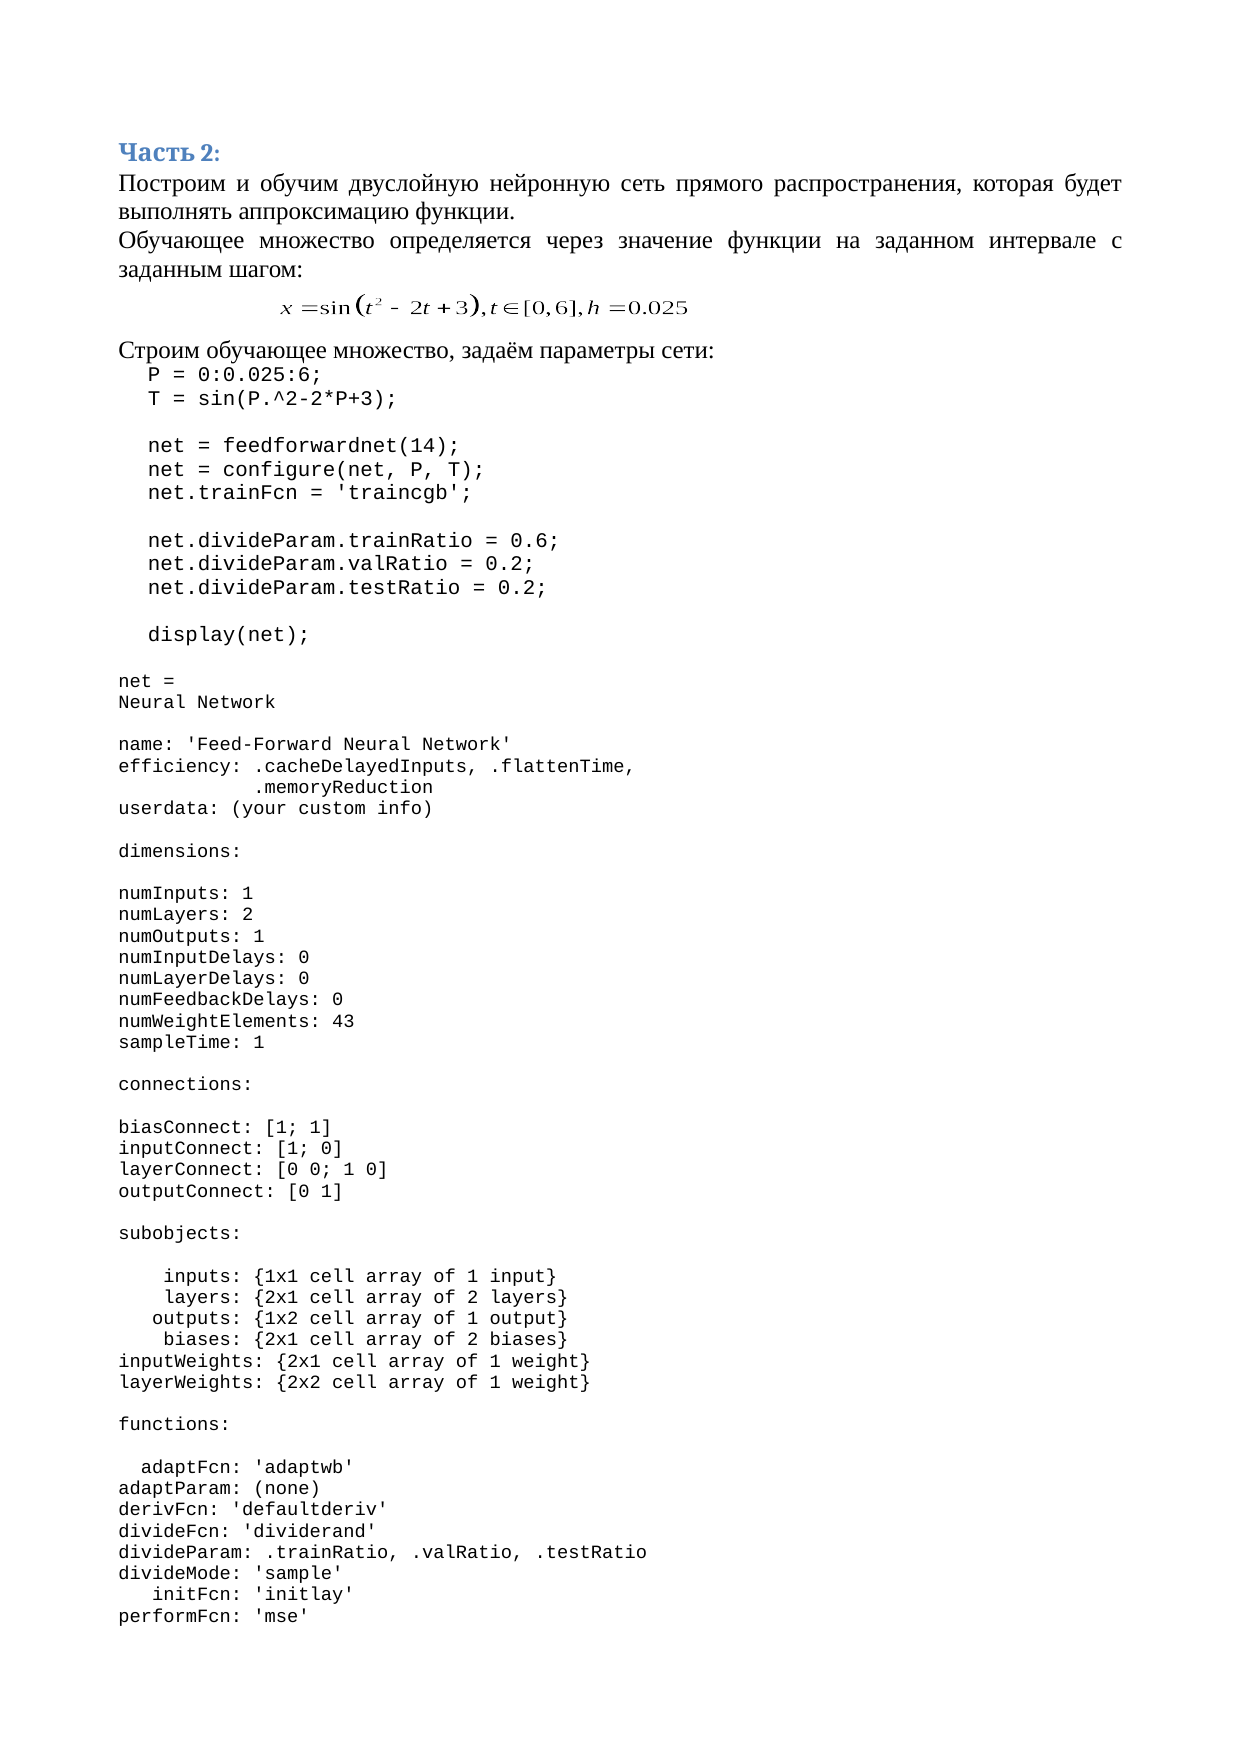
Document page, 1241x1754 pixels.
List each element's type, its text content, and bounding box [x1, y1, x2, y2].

text inputs: {1x1 cell array of 1 input} [118, 1266, 1122, 1288]
text biasConnect: [1; 1] [118, 1118, 1122, 1139]
text dimensions: [118, 841, 1122, 863]
text divideMode: 'sample' [118, 1564, 1122, 1585]
text net.divideParam.trainRatio = 0.6; [148, 529, 1122, 553]
text performFcn: 'mse' [118, 1606, 1122, 1628]
text Обучающее множество определяется через значение функции на заданном интервале с заданным шагом: [118, 225, 1122, 283]
text inputWeights: {2x1 cell array of 1 weight} [118, 1351, 1122, 1373]
text Neural Network [118, 693, 1122, 714]
text numLayers: 2 [118, 905, 1122, 926]
text net = configure(net, P, T); [148, 459, 1122, 482]
text .memoryReduction [118, 778, 1122, 799]
text adaptParam: (none) [118, 1479, 1122, 1500]
text net.divideParam.valRatio = 0.2; [148, 553, 1122, 577]
text display(net); [148, 624, 1122, 648]
text numOutputs: 1 [118, 926, 1122, 948]
text net = feedforwardnet(14); [148, 435, 1122, 459]
text functions: [118, 1415, 1122, 1436]
text net = [118, 671, 1122, 693]
text numLayerDelays: 0 [118, 969, 1122, 990]
text layers: {2x1 cell array of 2 layers} [118, 1288, 1122, 1309]
text Строим обучающее множество, задаём параметры сети: [118, 335, 1122, 364]
text adaptFcn: 'adaptwb' [118, 1458, 1122, 1479]
text outputs: {1x2 cell array of 1 output} [118, 1309, 1122, 1330]
text layerConnect: [0 0; 1 0] [118, 1160, 1122, 1181]
text outputConnect: [0 1] [118, 1181, 1122, 1203]
text subobjects: [118, 1224, 1122, 1245]
text layerWeights: {2x2 cell array of 1 weight} [118, 1373, 1122, 1394]
text userdata: (your custom info) [118, 799, 1122, 820]
text net.divideParam.testRatio = 0.2; [148, 577, 1122, 601]
text efficiency: .cacheDelayedInputs, .flattenTime, [118, 756, 1122, 778]
text inputConnect: [1; 0] [118, 1139, 1122, 1160]
subtitle Часть 2: [118, 139, 1122, 168]
text net.trainFcn = 'traincgb'; [148, 482, 1122, 506]
text biases: {2x1 cell array of 2 biases} [118, 1330, 1122, 1351]
text connections: [118, 1075, 1122, 1096]
text divideFcn: 'dividerand' [118, 1521, 1122, 1543]
text numInputs: 1 [118, 884, 1122, 905]
text initFcn: 'initlay' [118, 1585, 1122, 1606]
text numInputDelays: 0 [118, 948, 1122, 969]
text Построим и обучим двуслойную нейронную сеть прямого распространения, которая будет выполнять аппроксимацию функции. [118, 168, 1122, 225]
text P = 0:0.025:6; [148, 364, 1122, 388]
text numFeedbackDelays: 0 [118, 990, 1122, 1011]
text sampleTime: 1 [118, 1033, 1122, 1054]
text name: 'Feed-Forward Neural Network' [118, 735, 1122, 756]
text numWeightElements: 43 [118, 1011, 1122, 1033]
text divideParam: .trainRatio, .valRatio, .testRatio [118, 1543, 1122, 1564]
text derivFcn: 'defaultderiv' [118, 1500, 1122, 1521]
text T = sin(P.^2-2*P+3); [148, 388, 1122, 411]
